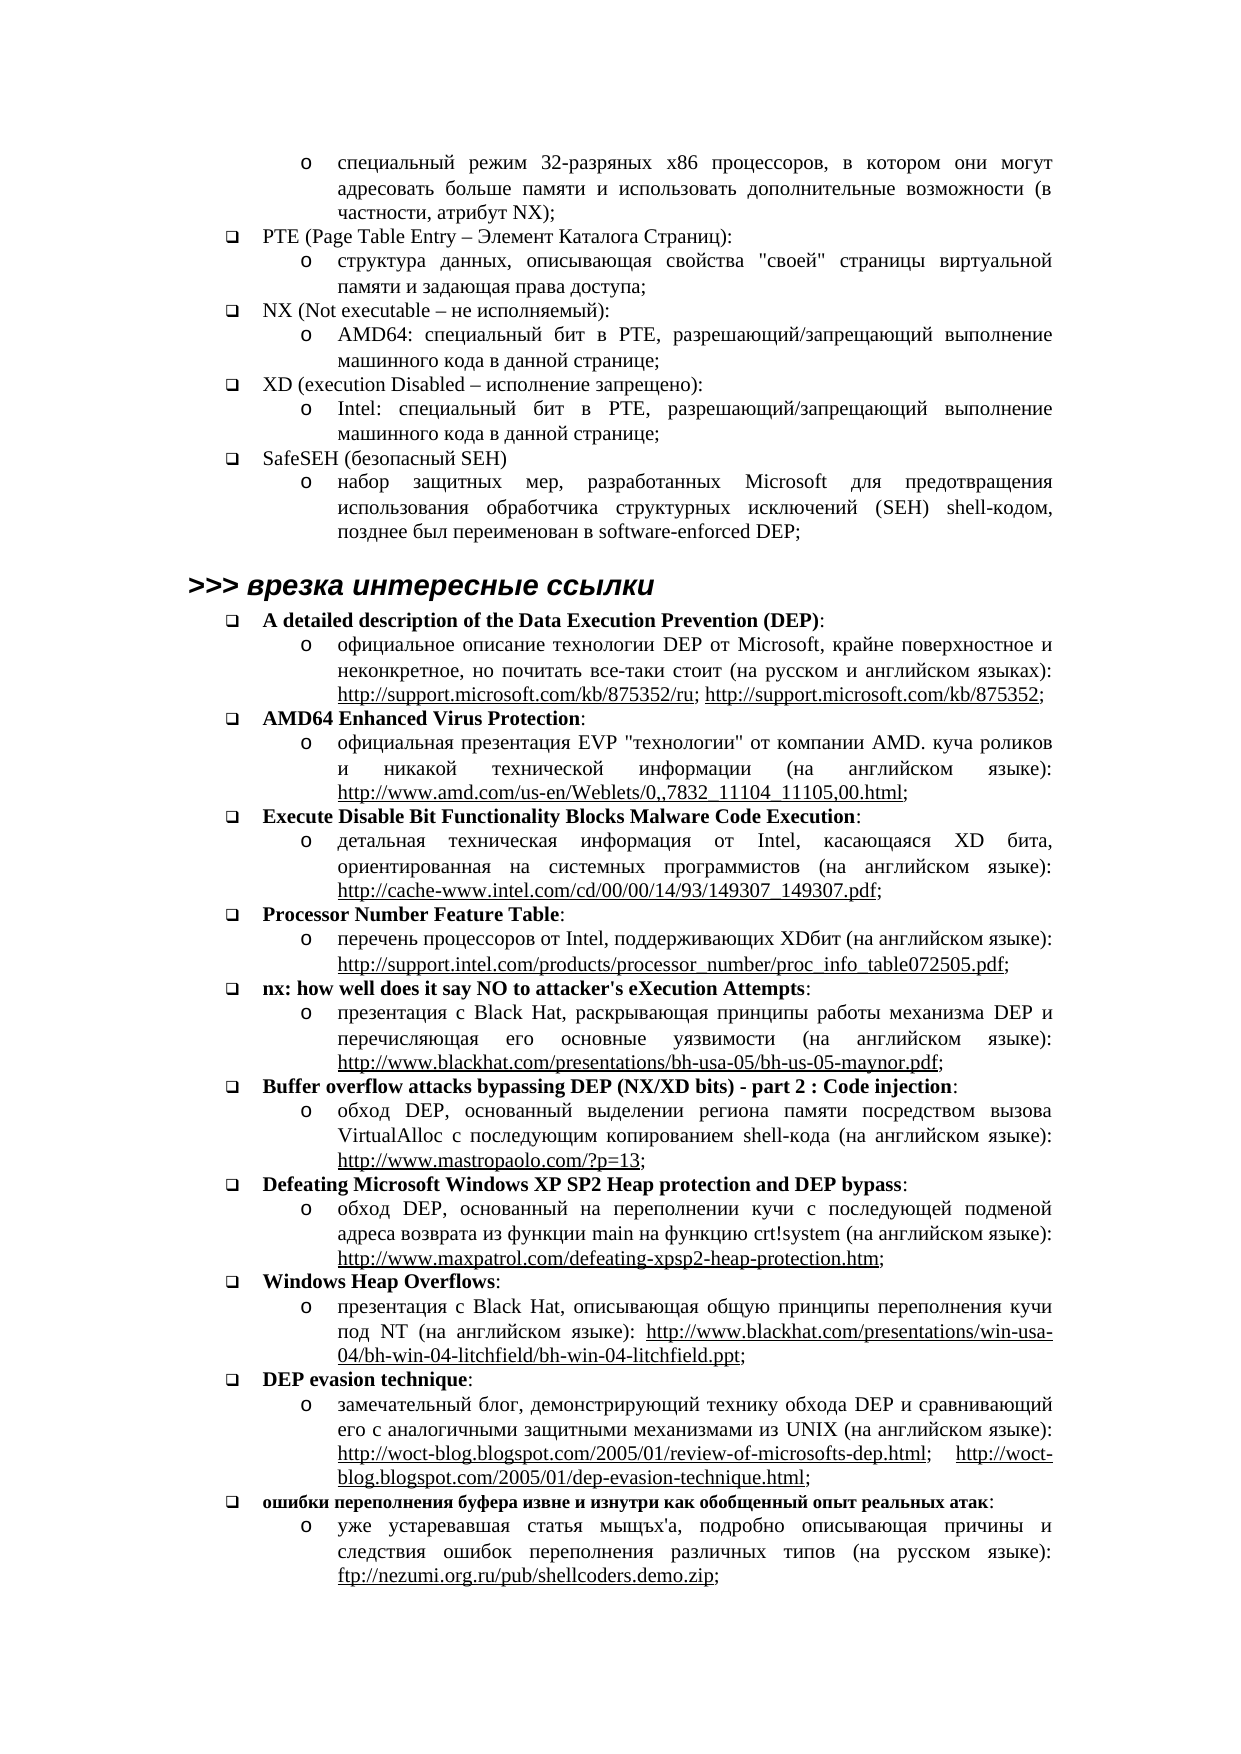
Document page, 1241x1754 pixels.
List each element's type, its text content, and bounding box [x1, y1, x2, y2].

list Execute Disable Bit Functionality Blocks Malware Code Execution: [225, 804, 1053, 828]
list структура данных, описывающая свойства "своей" страницы виртуальной памяти и задающая права доступа; [300, 248, 1053, 298]
list SafeSEH (безопасный SEH) [225, 445, 1053, 469]
list ошибки переполнения буфера извне и изнутри как обобщенный опыт реальных атак: [225, 1489, 1053, 1513]
list AMD64: специальный бит в PTE, разрешающий/запрещающий выполнение машинного кода в данной странице; [300, 322, 1053, 372]
list Defeating Microsoft Windows XP SP2 Heap protection and DEP bypass: [225, 1172, 1053, 1196]
list Windows Heap Overflows: [225, 1269, 1053, 1293]
list PTE (Page Table Entry – Элемент Каталога Страниц): [225, 224, 1053, 248]
list DEP evasion technique: [225, 1367, 1053, 1391]
list обход DEP, основанный на переполнении кучи с последующей подменой адреса возврата из функции main на функцию crt!system (на английском языке): http://www.maxpatrol.com/defeating-xpsp2-heap-protection.htm; [300, 1196, 1053, 1269]
list Buffer overflow attacks bypassing DEP (NX/XD bits) - part 2 : Code injection: [225, 1074, 1053, 1098]
list nx: how well does it say NO to attacker's eXecution Attempts: [225, 976, 1053, 1000]
list набор защитных мер, разработанных Microsoft для предотвращения использования обработчика структурных исключений (SEH) shell-кодом, позднее был переименован в software-enforced DEP; [300, 469, 1053, 543]
list презентация с Black Hat, описывающая общую принципы переполнения кучи под NT (на английском языке): http://www.blackhat.com/presentations/win-usa-04/bh-win-04-litchfield/bh-win-04-litchfield.ppt; [300, 1293, 1053, 1367]
list Processor Number Feature Table: [225, 902, 1053, 926]
list AMD64 Enhanced Virus Protection: [225, 706, 1053, 730]
list A detailed description of the Data Execution Prevention (DEP): [225, 608, 1053, 632]
list перечень процессоров от Intel, поддерживающих XDбит (на английском языке): http://support.intel.com/products/processor_number/proc_info_table072505.pdf; [300, 926, 1053, 976]
list NX (Not executable – не исполняемый): [225, 298, 1053, 322]
list детальная техническая информация от Intel, касающаяся XD бита, ориентированная на системных программистов (на английском языке): http://cache-www.intel.com/cd/00/00/14/93/149307_149307.pdf; [300, 828, 1053, 902]
list замечательный блог, демонстрирующий технику обхода DEP и сравнивающий его с аналогичными защитными механизмами из UNIX (на английском языке): http://woct-blog.blogspot.com/2005/01/review-of-microsofts-dep.html; http://woct-blog.blogspot.com/2005/01/dep-evasion-technique.html; [300, 1391, 1053, 1489]
list обход DEP, основанный выделении региона памяти посредством вызова VirtualAlloc с последующим копированием shell-кода (на английском языке): http://www.mastropaolo.com/?p=13; [300, 1098, 1053, 1172]
list официальная презентация EVP "технологии" от компании AMD. куча роликов и никакой технической информации (на английском языке): http://www.amd.com/us-en/Weblets/0,,7832_11104_11105,00.html; [300, 730, 1053, 804]
list официальное описание технологии DEP от Microsoft, крайне поверхностное и неконкретное, но почитать все-таки стоит (на русском и английском языках): http://support.microsoft.com/kb/875352/ru; http://support.microsoft.com/kb/875352; [300, 632, 1053, 706]
list Intel: специальный бит в PTE, разрешающий/запрещающий выполнение машинного кода в данной странице; [300, 396, 1053, 445]
list специальный режим 32-разряных x86 процессоров, в котором они могут адресовать больше памяти и использовать дополнительные возможности (в частности, атрибут NX); [300, 150, 1053, 224]
list уже устаревавшая статья мыщъх'а, подробно описывающая причины и следствия ошибок переполнения различных типов (на русском языке): ftp://nezumi.org.ru/pub/shellcoders.demo.zip; [300, 1513, 1053, 1587]
list XD (execution Disabled – исполнение запрещено): [225, 372, 1053, 396]
list презентация с Black Hat, раскрывающая принципы работы механизма DEP и перечисляющая его основные уязвимости (на английском языке): http://www.blackhat.com/presentations/bh-usa-05/bh-us-05-maynor.pdf; [300, 1000, 1053, 1074]
subtitle >>> врезка интересные ссылки [187, 568, 1053, 602]
